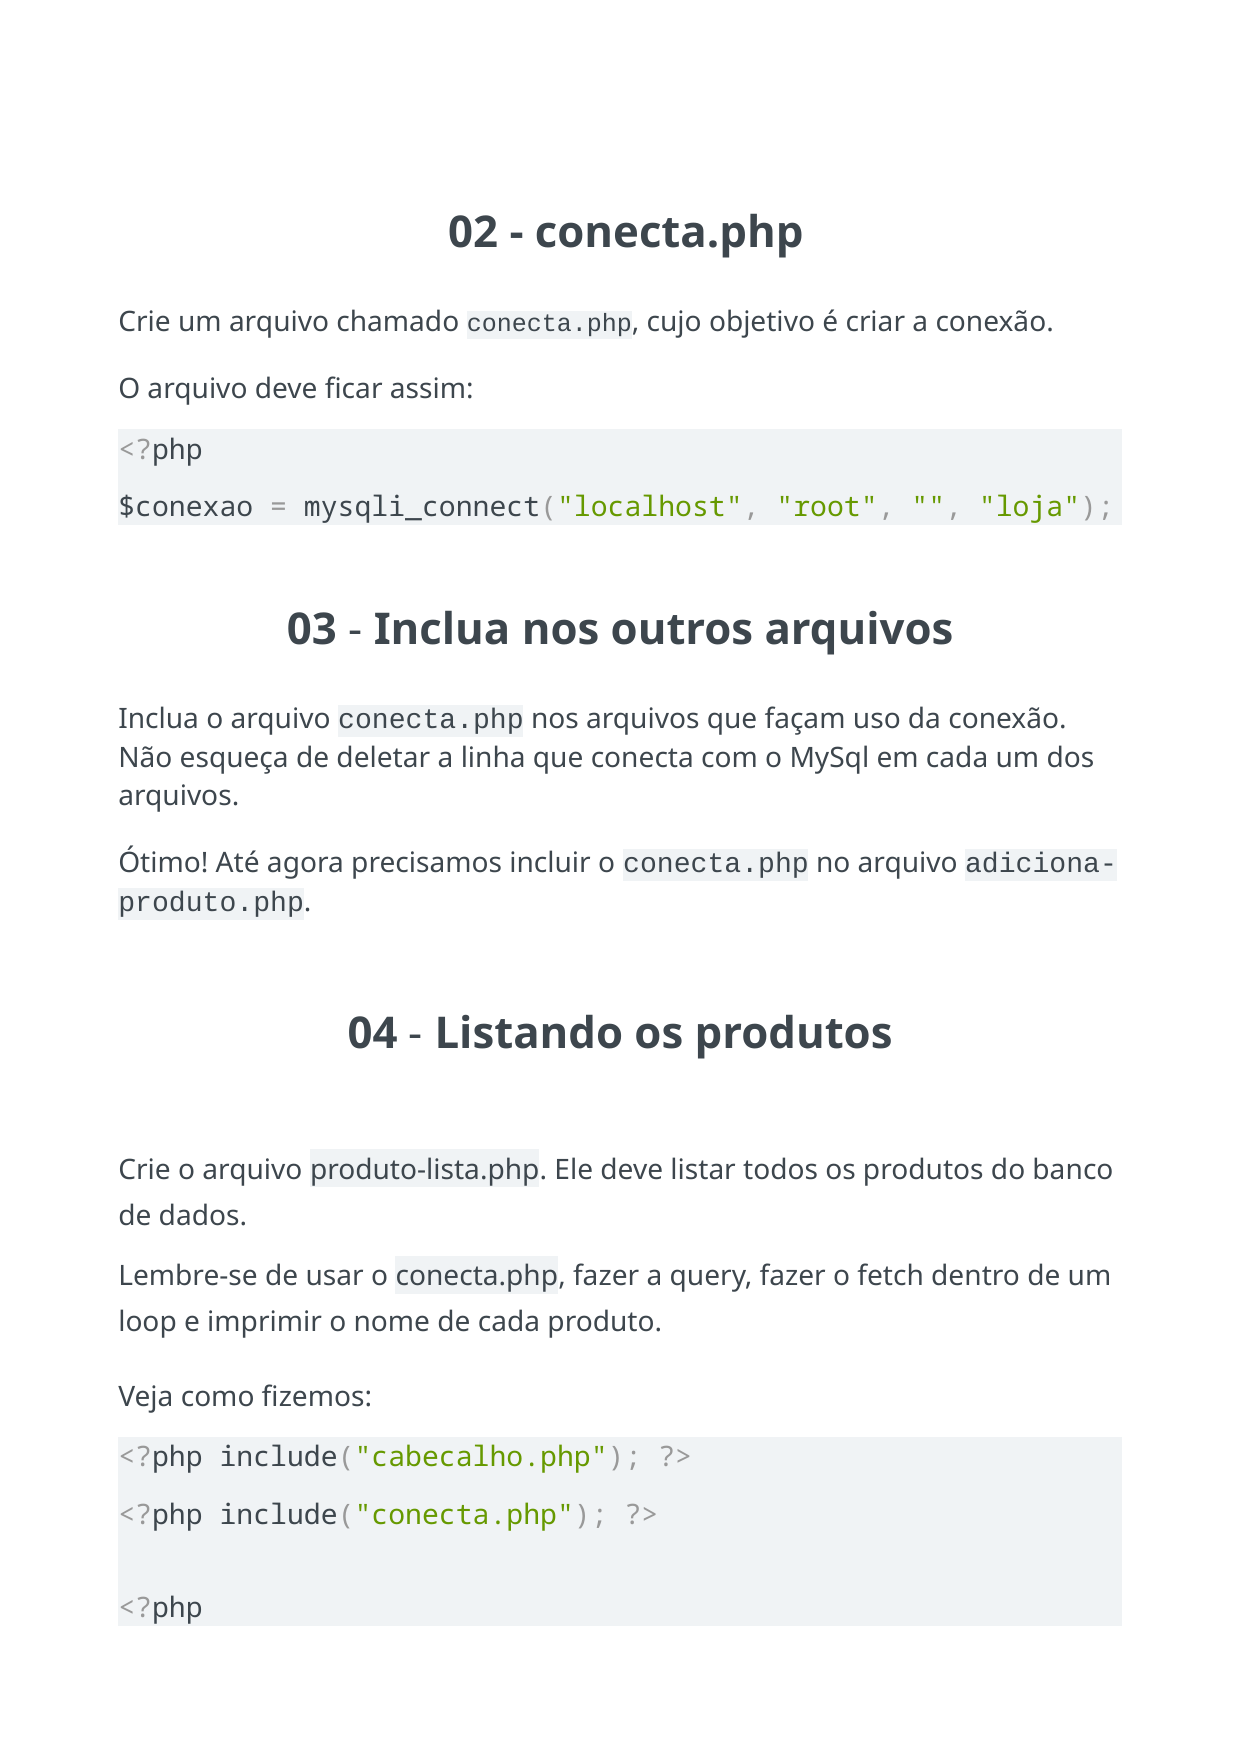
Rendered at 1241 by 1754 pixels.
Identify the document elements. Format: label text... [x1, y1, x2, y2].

text <?php include("conecta.php"); ?> [118, 1494, 1122, 1533]
text <?php [118, 1587, 1122, 1626]
text <?php include("cabecalho.php"); ?> [118, 1437, 1122, 1475]
text O arquivo deve ficar assim: [118, 368, 1122, 407]
text Inclua o arquivo conecta.php nos arquivos que façam uso da conexão. Não esqueça de deletar a linha que conecta com o MySql em cada um dos arquivos. [118, 699, 1122, 814]
text Veja como fizemos: [118, 1376, 1122, 1414]
subtitle 03 - Inclua nos outros arquivos [118, 598, 1122, 657]
text Ótimo! Até agora precisamos incluir o conecta.php no arquivo adiciona-produto.php. [118, 843, 1122, 920]
text $conexao = mysqli_connect("localhost", "root", "", "loja"); [118, 487, 1122, 525]
subtitle 04 - Listando os produtos [118, 1002, 1122, 1062]
text Crie um arquivo chamado conecta.php, cujo objetivo é criar a conexão. [118, 301, 1122, 340]
subtitle 02 - conecta.php [118, 201, 1122, 260]
text Crie o arquivo produto-lista.php. Ele deve listar todos os produtos do banco de dados. [118, 1149, 1122, 1233]
text Lembre-se de usar o conecta.php, fazer a query, fazer o fetch dentro de um loop e imprimir o nome de cada produto. [118, 1256, 1122, 1340]
text <?php [118, 429, 1122, 467]
